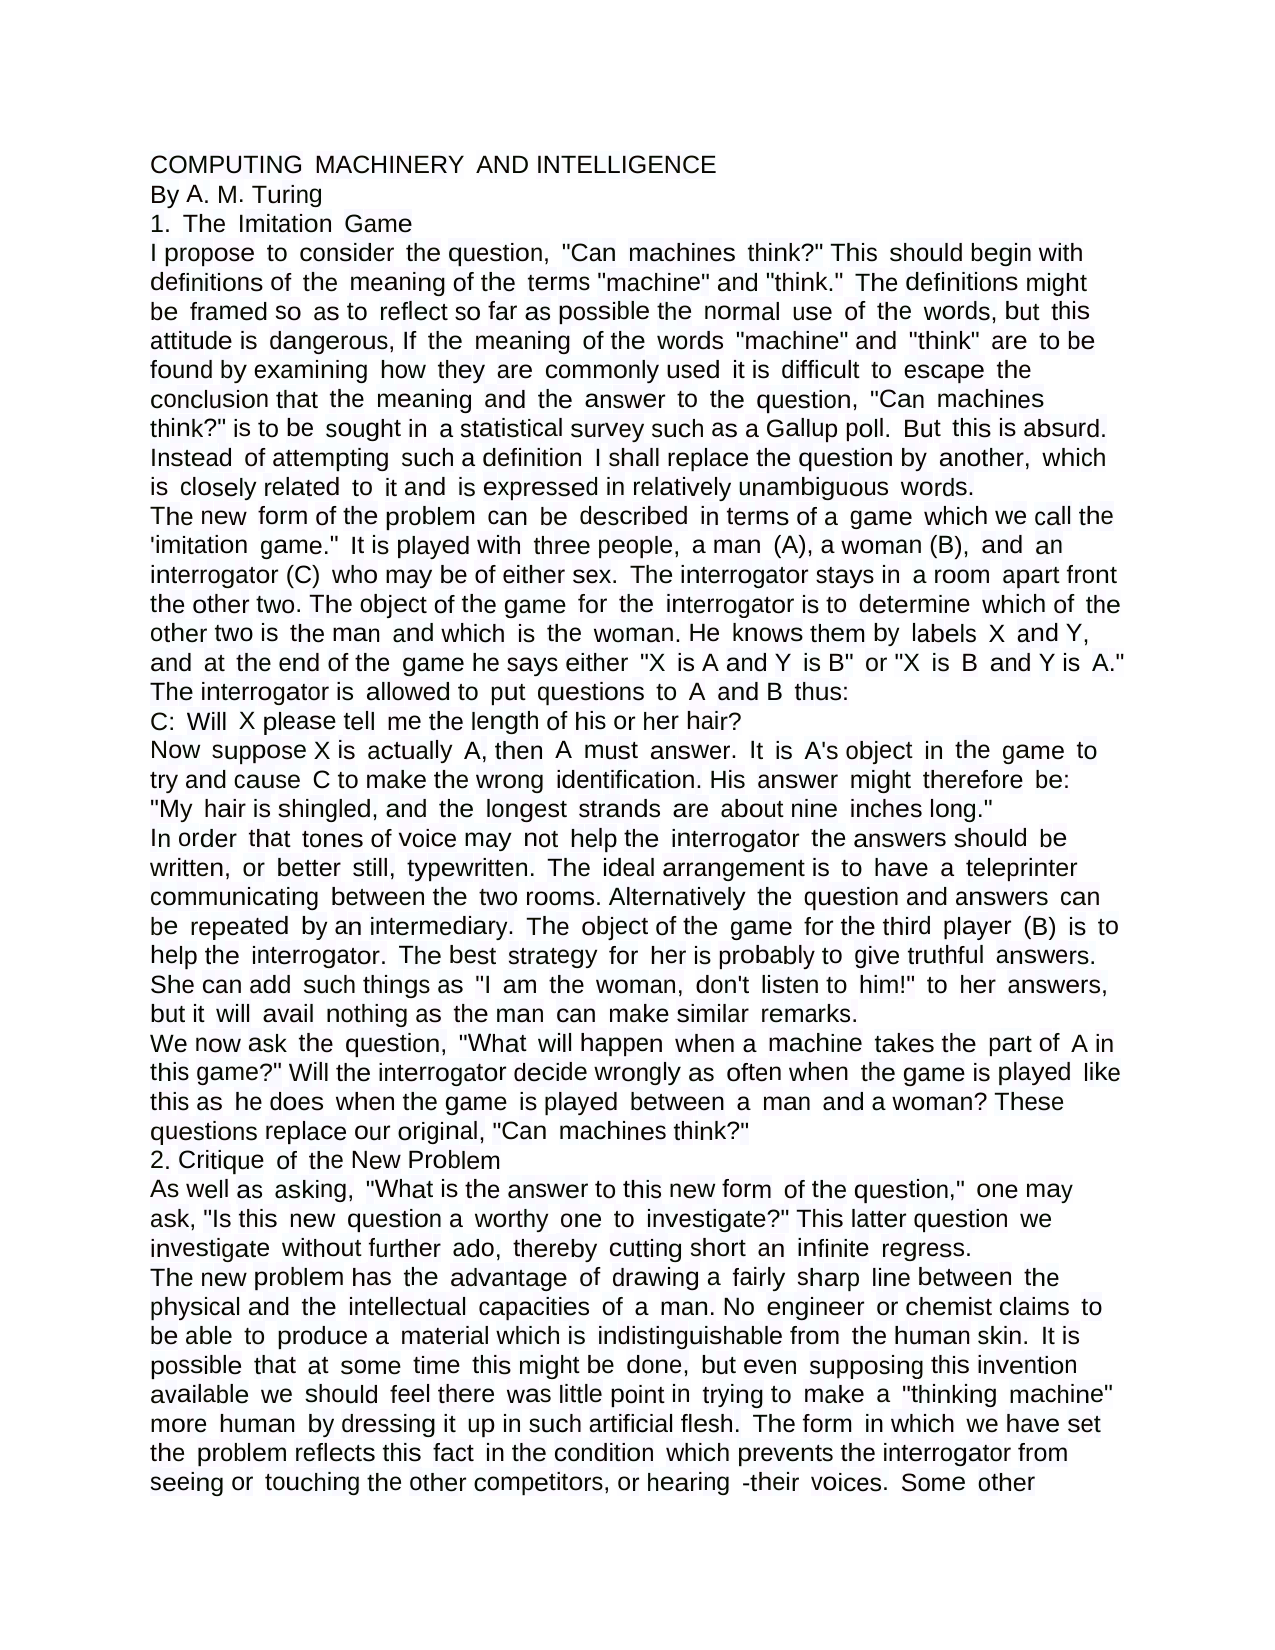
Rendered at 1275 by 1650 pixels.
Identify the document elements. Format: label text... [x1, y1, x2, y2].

text "My hair is shingled, and the longest strands are about nine inches long." [696, 794, 790, 823]
text COMPUTING MACHINERY AND INTELLIGENCE [700, 150, 1125, 179]
text 1. The Imitation Game [150, 208, 1125, 238]
text The new form of the problem can be described in terms of a game which we call the 'imitation game." It is played with three people, a man (A), a woman (B), and an interrogator (C) who may be of either sex. The interrogator stays in a room apart front the other two. The object of the game for the interrogator is to determine which of the other two is the man and which is the woman. He knows them by labels X and Y, and at the end of the game he says either "X is A and Y is B" or "X is B and Y is A." The interrogator is allowed to put questions to A and B thus: [473, 560, 578, 706]
text By A. M. Turing [244, 179, 309, 208]
text In order that tones of voice may not help the interrogator the answers should be written, or better still, typewritten. The ideal arrangement is to have a teleprinter communicating between the two rooms. Alternatively the question and answers can be repeated by an intermediary. The object of the game for the third player (B) is to help the interrogator. The best strategy for her is probably to give truthful answers. She can add such things as "I am the woman, don't listen to him!" to her answers, but it will avail nothing as the man can make similar remarks. [150, 823, 1125, 1028]
text C: Will X please tell me the length of his or her hair? [719, 706, 1125, 735]
text The new problem has the advantage of drawing a fairly sharp line between the physical and the intellectual capacities of a man. No engineer or chemist claims to be able to produce a material which is indistinguishable from the human skin. It is possible that at some time this might be done, but even supposing this invention available we should feel there was little point in trying to make a "thinking machine" more human by dressing it up in such artificial flesh. The form in which we have set the problem reflects this fact in the condition which prevents the interrogator from seeing or touching the other competitors, or hearing -their voices. Some other advantages of the proposed criterion may be shown up by specimen questions and answers. Thus: [150, 1262, 279, 1409]
text "My hair is shingled, and the longest strands are about nine inches long." [992, 794, 1125, 823]
text The new form of the problem can be described in terms of a game which we call the 'imitation game." It is played with three people, a man (A), a woman (B), and an interrogator (C) who may be of either sex. The interrogator stays in a room apart front the other two. The object of the game for the interrogator is to determine which of the other two is the man and which is the woman. He knows them by labels X and Y, and at the end of the game he says either "X is A and Y is B" or "X is B and Y is A." The interrogator is allowed to put questions to A and B thus: [849, 501, 1125, 706]
text We now ask the question, "What will happen when a machine takes the part of A in this game?" Will the interrogator decide wrongly as often when the game is played like this as he does when the game is played between a man and a woman? These questions replace our original, "Can machines think?" [150, 1028, 1125, 1145]
text COMPUTING MACHINERY AND INTELLIGENCE [265, 150, 335, 179]
text The new form of the problem can be described in terms of a game which we call the 'imitation game." It is played with three people, a man (A), a woman (B), and an interrogator (C) who may be of either sex. The interrogator stays in a room apart front the other two. The object of the game for the interrogator is to determine which of the other two is the man and which is the woman. He knows them by labels X and Y, and at the end of the game he says either "X is A and Y is B" or "X is B and Y is A." The interrogator is allowed to put questions to A and B thus: [759, 501, 850, 706]
text Now suppose X is actually A, then A must answer. It is A's object in the game to try and cause C to make the wrong identification. His answer might therefore be: [1030, 735, 1125, 794]
text By A. M. Turing [203, 179, 238, 208]
text 2. Critique of the New Problem [264, 1145, 330, 1174]
text C: Will X please tell me the length of his or her hair? [370, 706, 408, 735]
text COMPUTING MACHINERY AND INTELLIGENCE [511, 150, 536, 179]
text The new problem has the advantage of drawing a fairly sharp line between the physical and the intellectual capacities of a man. No engineer or chemist claims to be able to produce a material which is indistinguishable from the human skin. It is possible that at some time this might be done, but even supposing this invention available we should feel there was little point in trying to make a "thinking machine" more human by dressing it up in such artificial flesh. The form in which we have set the problem reflects this fact in the condition which prevents the interrogator from seeing or touching the other competitors, or hearing -their voices. Some other advantages of the proposed criterion may be shown up by specimen questions and answers. Thus: [1031, 1262, 1125, 1496]
text As well as asking, "What is the answer to this new form of the question," one may ask, "Is this new question a worthy one to investigate?" This latter question we investigate without further ado, thereby cutting short an infinite regress. [150, 1174, 1125, 1262]
text C: Will X please tell me the length of his or her hair? [150, 706, 239, 735]
text I propose to consider the question, "Can machines think?" This should begin with definitions of the meaning of the terms "machine" and "think." The definitions might be framed so as to reflect so far as possible the normal use of the words, but this attitude is dangerous, If the meaning of the words "machine" and "think" are to be found by examining how they are commonly used it is difficult to escape the conclusion that the meaning and the answer to the question, "Can machines think?" is to be sought in a statistical survey such as a Gallup poll. But this is absurd. Instead of attempting such a definition I shall replace the question by another, which is closely related to it and is expressed in relatively unambiguous words. [150, 238, 1125, 501]
text By A. M. Turing [150, 179, 186, 208]
text Now suppose X is actually A, then A must answer. It is A's object in the game to try and cause C to make the wrong identification. His answer might therefore be: [452, 735, 556, 794]
text 2. Critique of the New Problem [461, 1145, 1125, 1174]
text Now suppose X is actually A, then A must answer. It is A's object in the game to try and cause C to make the wrong identification. His answer might therefore be: [756, 735, 879, 794]
text By A. M. Turing [323, 179, 1125, 208]
